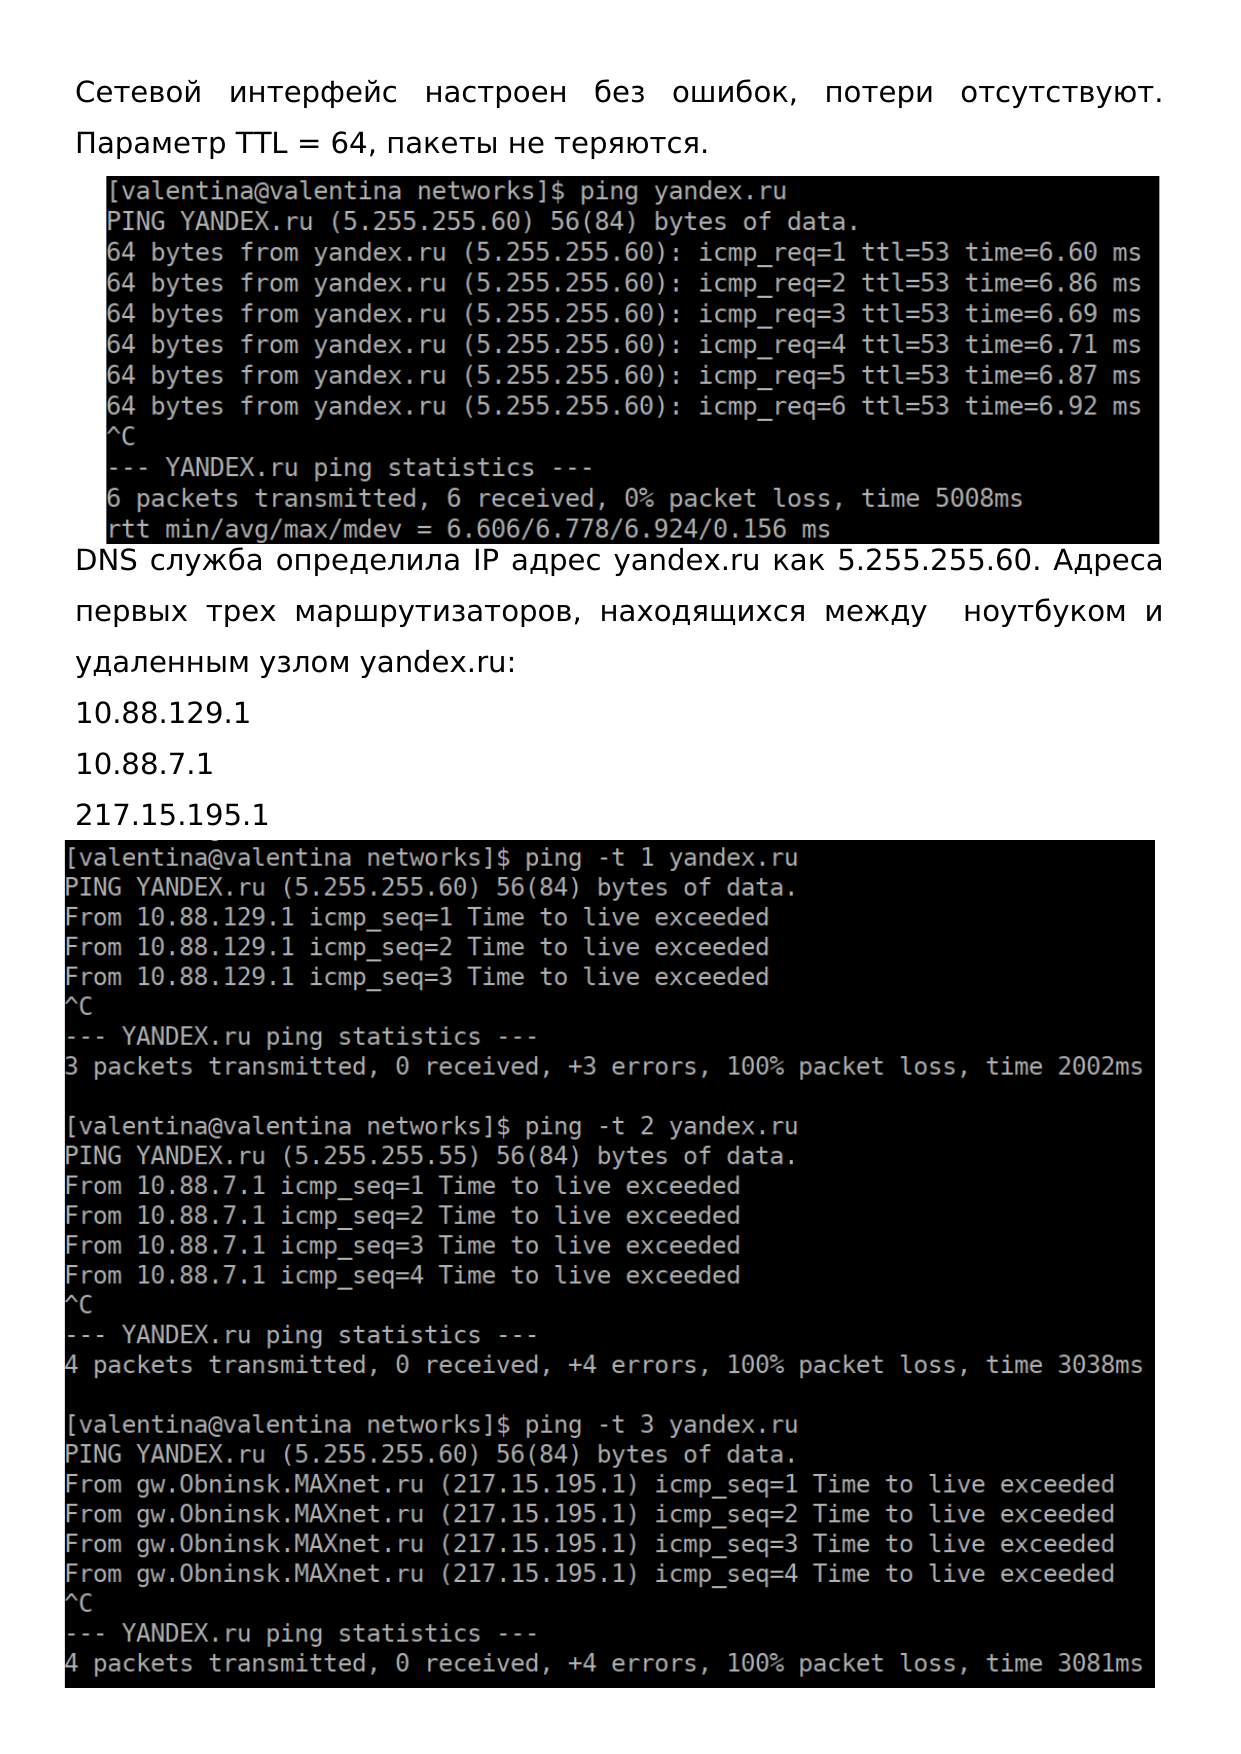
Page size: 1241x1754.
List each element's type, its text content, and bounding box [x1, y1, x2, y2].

text 217.15.195.1 [75, 798, 1165, 832]
text 10.88.129.1 [75, 696, 1165, 730]
text 10.88.7.1 [75, 747, 1165, 781]
picture [106, 176, 1160, 544]
picture [64, 840, 1155, 1688]
text Сетевой интерфейс настроен без ошибок, потери отсутствуют. Параметр TTL = 64, пакеты не теряются. [75, 75, 1165, 160]
text DNS служба определила IP адрес yandex.ru как 5.255.255.60. Адреса первых трех маршрутизаторов, находящихся между ноутбуком и удаленным узлом yandex.ru: [75, 228, 1165, 679]
